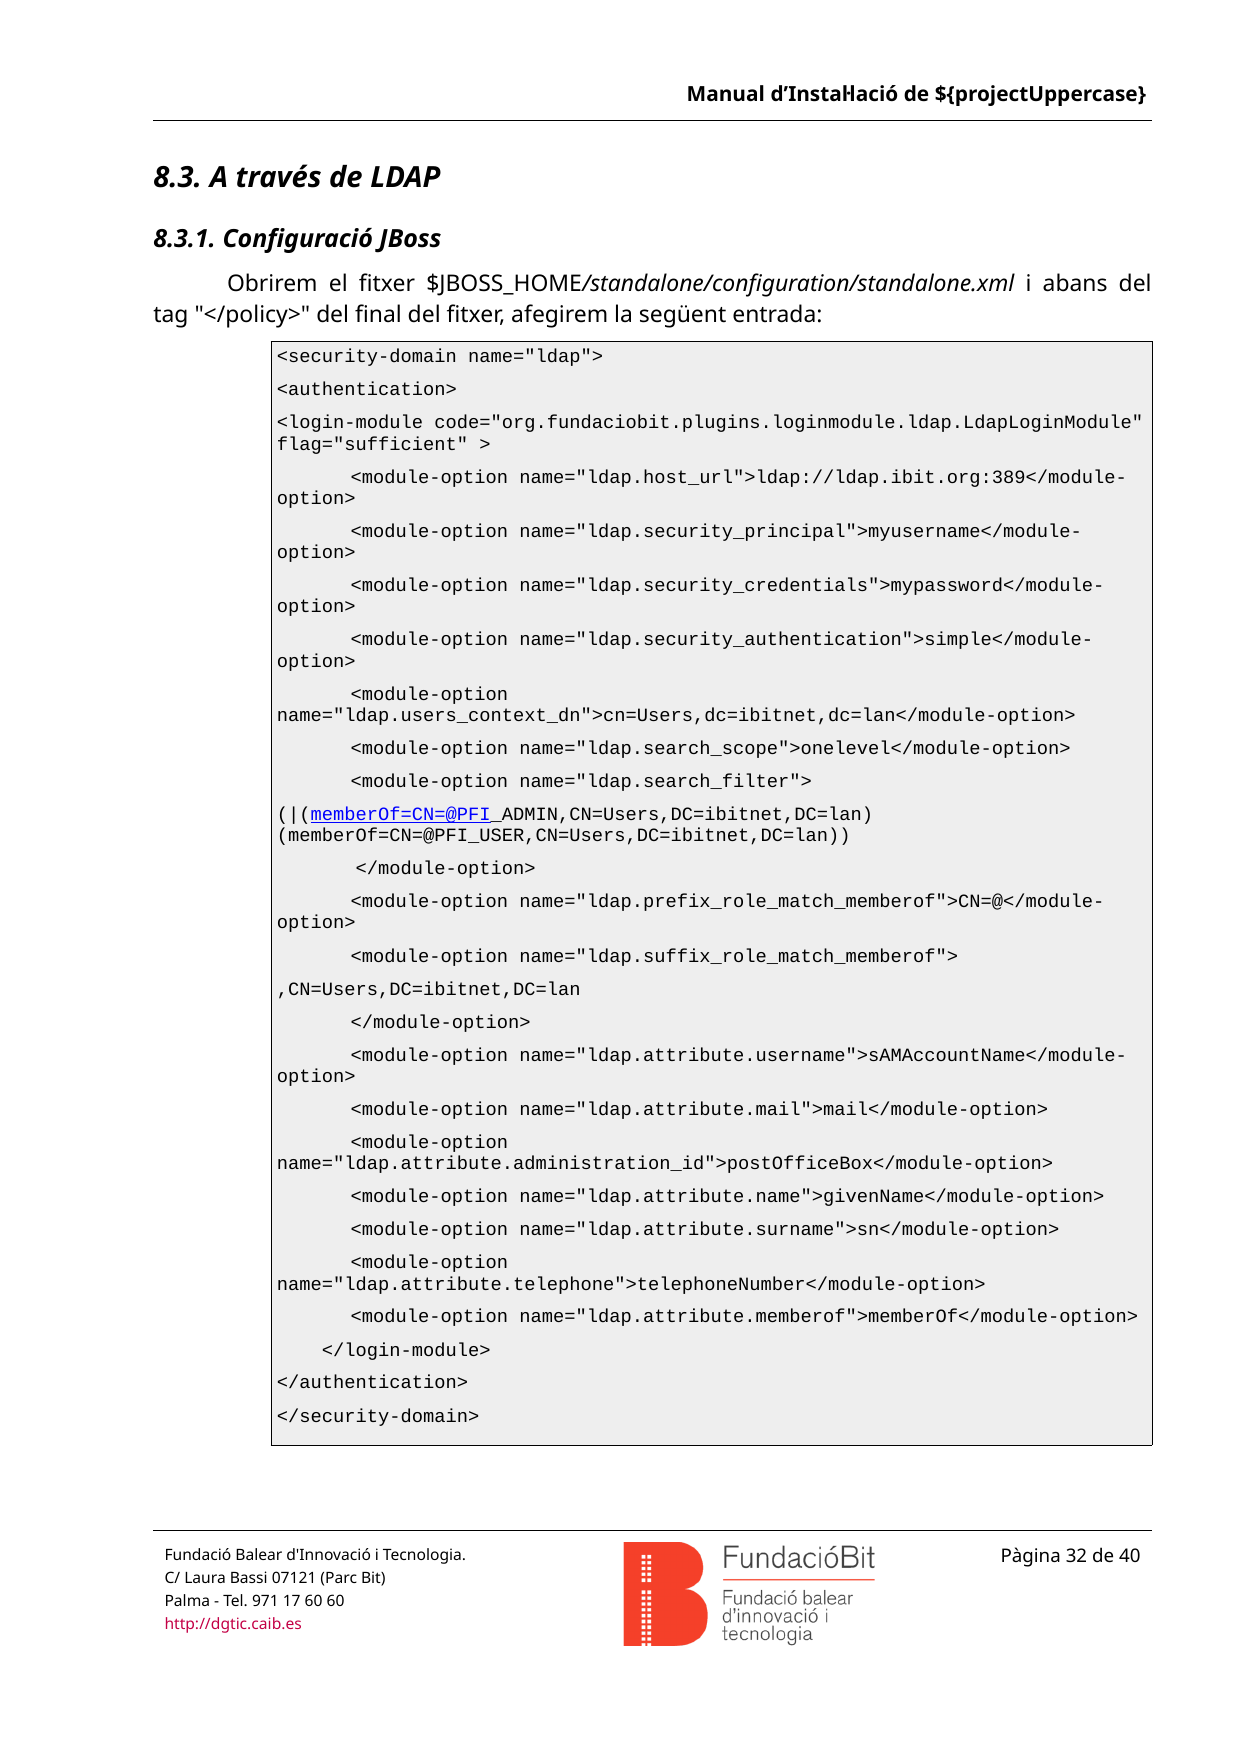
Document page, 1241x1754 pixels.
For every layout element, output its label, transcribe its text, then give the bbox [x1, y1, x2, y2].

picture [623, 1542, 875, 1646]
text Obrirem el fitxer $JBOSS_HOME/standalone/configuration/standalone.xml i abans del tag "</policy>" del final del fitxer, afegirem la següent entrada: [153, 267, 1152, 329]
subtitle A través de LDAP [153, 156, 1152, 196]
subtitle Configuració JBoss [153, 221, 1152, 255]
table_header <security-domain name="ldap"> <authentication> <login-module code="org.fundaciobit.plugins.loginmodule.ldap.LdapLoginModule" flag="sufficient" > <module-option name="ldap.host_url">ldap://ldap.ibit.org:389</module-option> <module-option name="ldap.security_principal">myusername</module-option> <module-option name="ldap.security_credentials">mypassword</module-option> <module-option name="ldap.security_authentication">simple</module-option> <module-option name="ldap.users_context_dn">cn=Users,dc=ibitnet,dc=lan</module-option> <module-option name="ldap.search_scope">onelevel</module-option> <module-option name="ldap.search_filter"> (|(memberOf=CN=@PFI_ADMIN,CN=Users,DC=ibitnet,DC=lan)(memberOf=CN=@PFI_USER,CN=Users,DC=ibitnet,DC=lan)) </module-option> <module-option name="ldap.prefix_role_match_memberof">CN=@</module-option> <module-option name="ldap.suffix_role_match_memberof"> ,CN=Users,DC=ibitnet,DC=lan </module-option> <module-option name="ldap.attribute.username">sAMAccountName</module-option> <module-option name="ldap.attribute.mail">mail</module-option> <module-option name="ldap.attribute.administration_id">postOfficeBox</module-option> <module-option name="ldap.attribute.name">givenName</module-option> <module-option name="ldap.attribute.surname">sn</module-option> <module-option name="ldap.attribute.telephone">telephoneNumber</module-option> <module-option name="ldap.attribute.memberof">memberOf</module-option> </login-module> </authentication> </security-domain> [272, 342, 1152, 1445]
